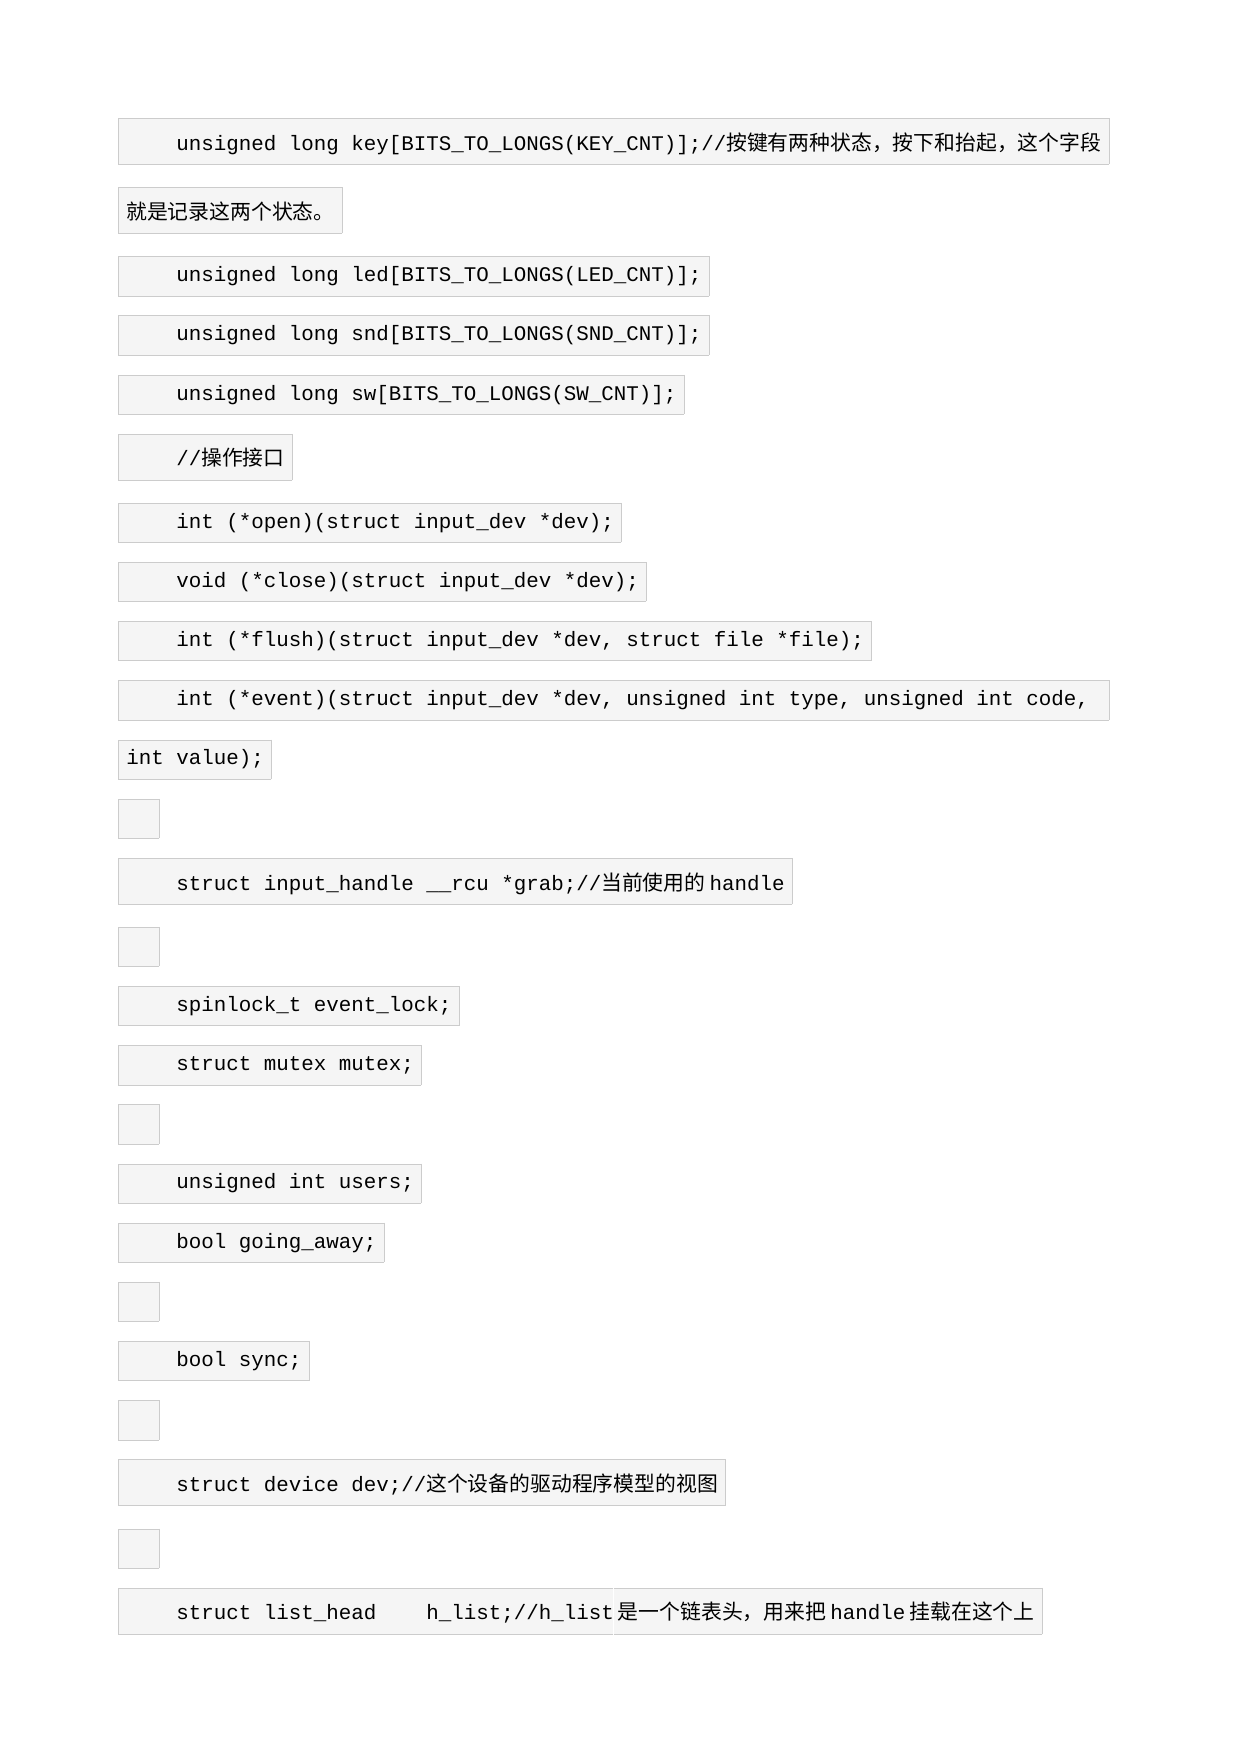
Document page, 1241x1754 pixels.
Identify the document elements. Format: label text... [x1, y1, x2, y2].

text struct device dev;//这个设备的驱动程序模型的视图 [119, 1460, 725, 1505]
text [685, 374, 1122, 414]
text bool sync; [119, 1342, 309, 1380]
text [293, 434, 1122, 480]
text int (*open)(struct input_dev *dev); [119, 504, 621, 542]
text unsigned long snd[BITS_TO_LONGS(SND_CNT)]; [119, 316, 709, 355]
text [422, 1045, 1122, 1085]
text [310, 1341, 1122, 1381]
text [793, 858, 1122, 904]
text [872, 621, 1122, 661]
text int (*event)(struct input_dev *dev, unsigned int type, unsigned int code, int value); [118, 680, 1122, 779]
text unsigned long sw[BITS_TO_LONGS(SW_CNT)]; [119, 376, 684, 414]
text //操作接口 [119, 435, 292, 480]
text spinlock_t event_lock; [119, 987, 459, 1025]
text unsigned long led[BITS_TO_LONGS(LED_CNT)]; [119, 257, 709, 296]
text [460, 986, 1122, 1026]
text [1043, 1588, 1122, 1634]
text struct list_head h_list;//h_list是一个链表头，用来把handle挂载在这个上 [119, 1589, 1042, 1634]
text unsigned long key[BITS_TO_LONGS(KEY_CNT)];//按键有两种状态，按下和抬起，这个字段就是记录这两个状态。 [118, 118, 1122, 233]
text unsigned int users; [119, 1165, 421, 1203]
text [422, 1163, 1122, 1203]
text [710, 315, 1122, 355]
text struct mutex mutex; [119, 1046, 421, 1085]
text struct input_handle __rcu *grab;//当前使用的handle [119, 859, 792, 904]
text bool going_away; [119, 1224, 384, 1262]
text [726, 1459, 1122, 1505]
text void (*close)(struct input_dev *dev); [119, 563, 646, 601]
text [385, 1223, 1122, 1262]
text [647, 562, 1122, 601]
text [710, 256, 1122, 296]
text [622, 503, 1122, 542]
text int (*flush)(struct input_dev *dev, struct file *file); [119, 622, 871, 660]
